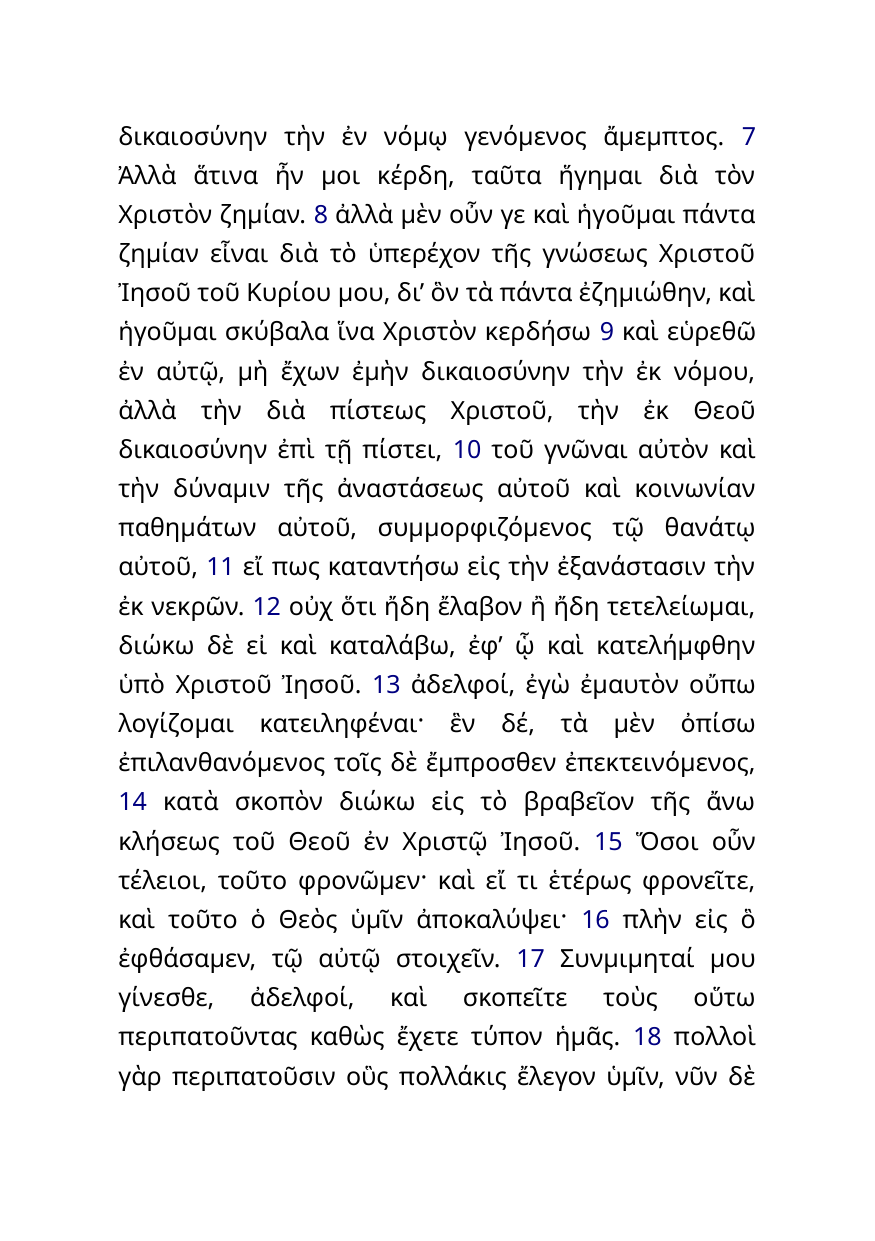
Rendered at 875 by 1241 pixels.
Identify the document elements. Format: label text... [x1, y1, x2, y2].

text δικαιοσύνην τὴν ἐν νόμῳ γενόμενος ἄμεμπτος. 7 Ἀλλὰ ἅτινα ἦν μοι κέρδη, ταῦτα ἥγημαι διὰ τὸν Χριστὸν ζημίαν. 8 ἀλλὰ μὲν οὖν γε καὶ ἡγοῦμαι πάντα ζημίαν εἶναι διὰ τὸ ὑπερέχον τῆς γνώσεως Χριστοῦ Ἰησοῦ τοῦ Κυρίου μου, δι’ ὃν τὰ πάντα ἐζημιώθην, καὶ ἡγοῦμαι σκύβαλα ἵνα Χριστὸν κερδήσω 9 καὶ εὑρεθῶ ἐν αὐτῷ, μὴ ἔχων ἐμὴν δικαιοσύνην τὴν ἐκ νόμου, ἀλλὰ τὴν διὰ πίστεως Χριστοῦ, τὴν ἐκ Θεοῦ δικαιοσύνην ἐπὶ τῇ πίστει, 10 τοῦ γνῶναι αὐτὸν καὶ τὴν δύναμιν τῆς ἀναστάσεως αὐτοῦ καὶ κοινωνίαν παθημάτων αὐτοῦ, συμμορφιζόμενος τῷ θανάτῳ αὐτοῦ, 11 εἴ πως καταντήσω εἰς τὴν ἐξανάστασιν τὴν ἐκ νεκρῶν. 12 οὐχ ὅτι ἤδη ἔλαβον ἢ ἤδη τετελείωμαι, διώκω δὲ εἰ καὶ καταλάβω, ἐφ’ ᾧ καὶ κατελήμφθην ὑπὸ Χριστοῦ Ἰησοῦ. 13 ἀδελφοί, ἐγὼ ἐμαυτὸν οὔπω λογίζομαι κατειληφέναι· ἓν δέ, τὰ μὲν ὀπίσω ἐπιλανθανόμενος τοῖς δὲ ἔμπροσθεν ἐπεκτεινόμενος, 14 κατὰ σκοπὸν διώκω εἰς τὸ βραβεῖον τῆς ἄνω κλήσεως τοῦ Θεοῦ ἐν Χριστῷ Ἰησοῦ. 15 Ὅσοι οὖν τέλειοι, τοῦτο φρονῶμεν· καὶ εἴ τι ἑτέρως φρονεῖτε, καὶ τοῦτο ὁ Θεὸς ὑμῖν ἀποκαλύψει· 16 πλὴν εἰς ὃ ἐφθάσαμεν, τῷ αὐτῷ στοιχεῖν. 17 Συνμιμηταί μου γίνεσθε, ἀδελφοί, καὶ σκοπεῖτε τοὺς οὕτω περιπατοῦντας καθὼς ἔχετε τύπον ἡμᾶς. 18 πολλοὶ γὰρ περιπατοῦσιν οὓς πολλάκις ἔλεγον ὑμῖν, νῦν δὲ [118, 118, 756, 1092]
